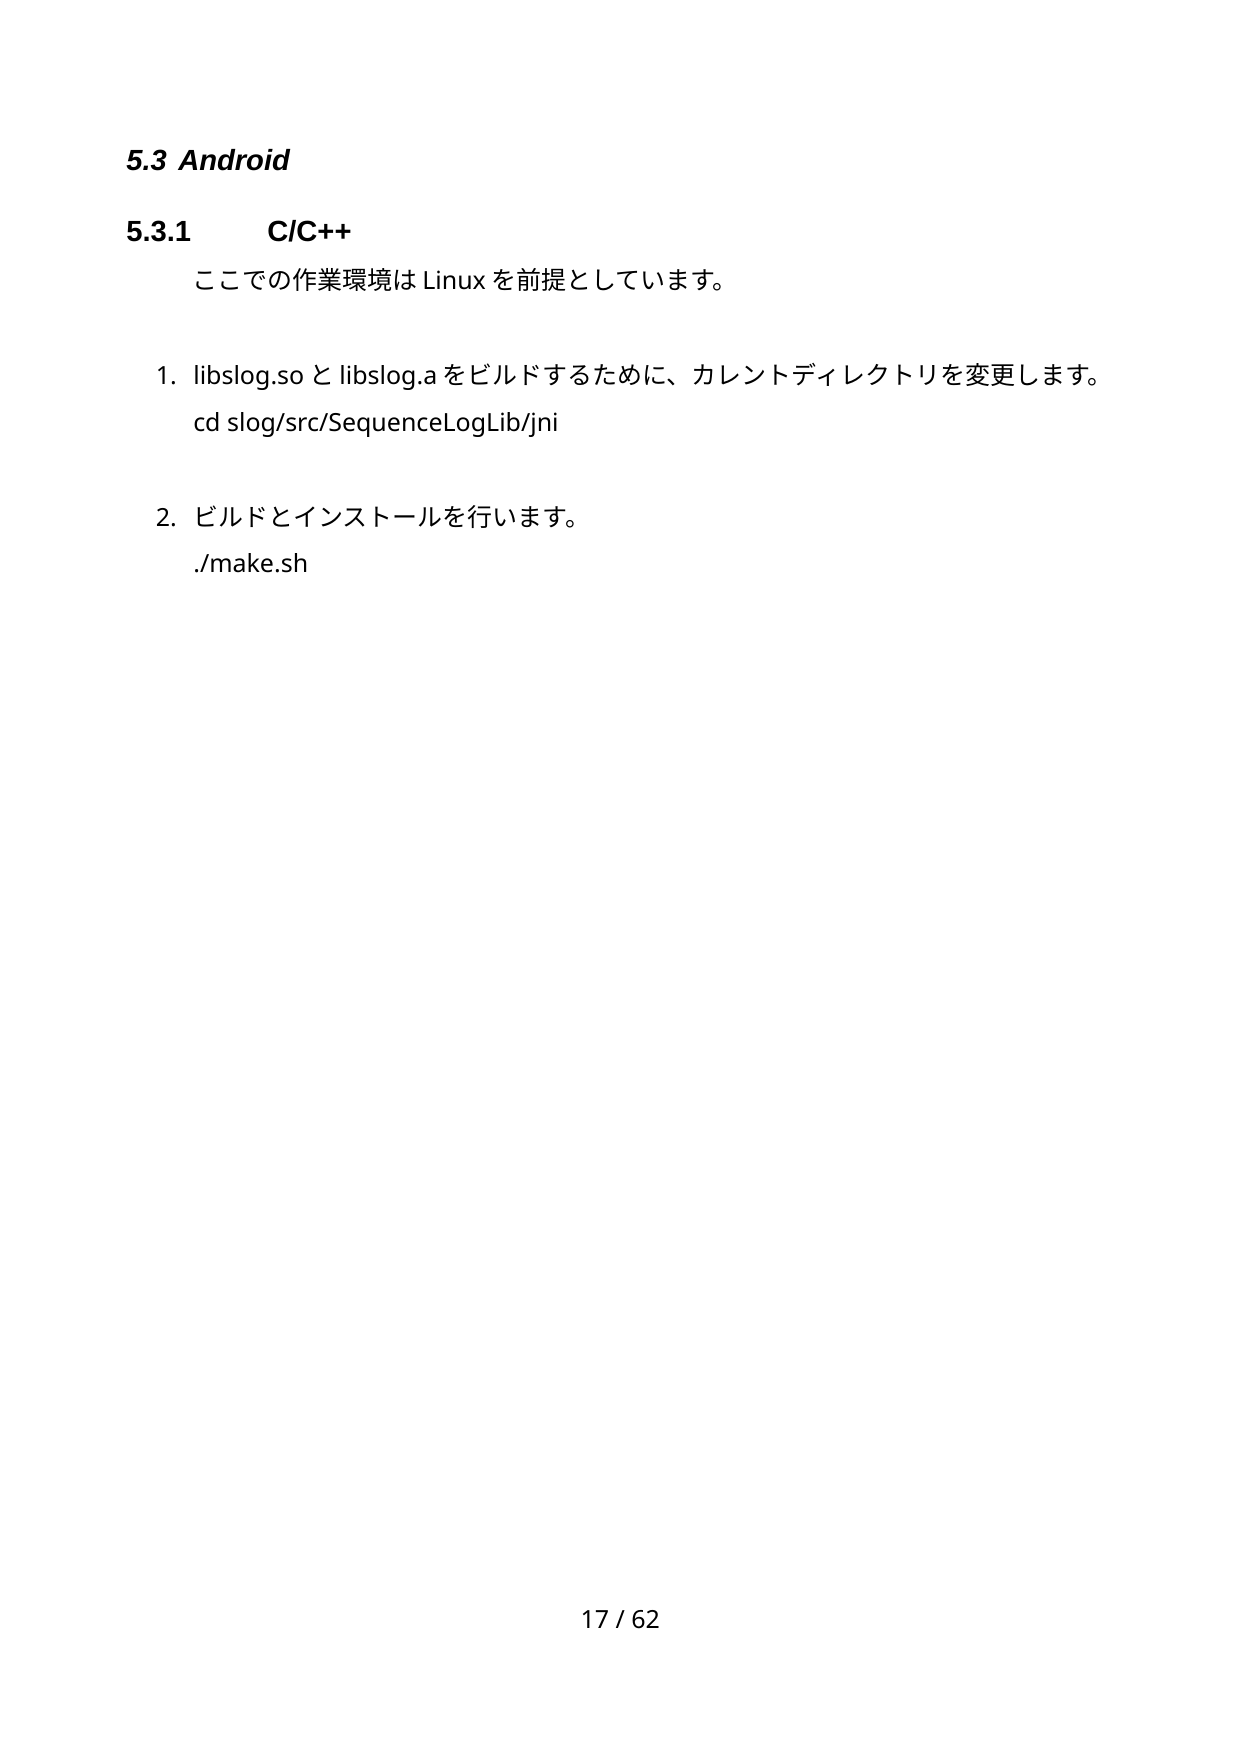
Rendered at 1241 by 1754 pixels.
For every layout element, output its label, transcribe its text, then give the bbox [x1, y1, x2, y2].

list libslog.soとlibslog.aをビルドするために、カレントディレクトリを変更します。 [156, 356, 1122, 392]
list ビルドとインストールを行います。 [156, 497, 1122, 534]
list ./make.sh [156, 546, 1122, 580]
subtitle C/C++ [118, 214, 1122, 248]
text ここでの作業環境はLinuxを前提としています。 [192, 260, 1122, 296]
subtitle Android [118, 143, 1122, 177]
list cd slog/src/SequenceLogLib/jni [156, 404, 1122, 438]
